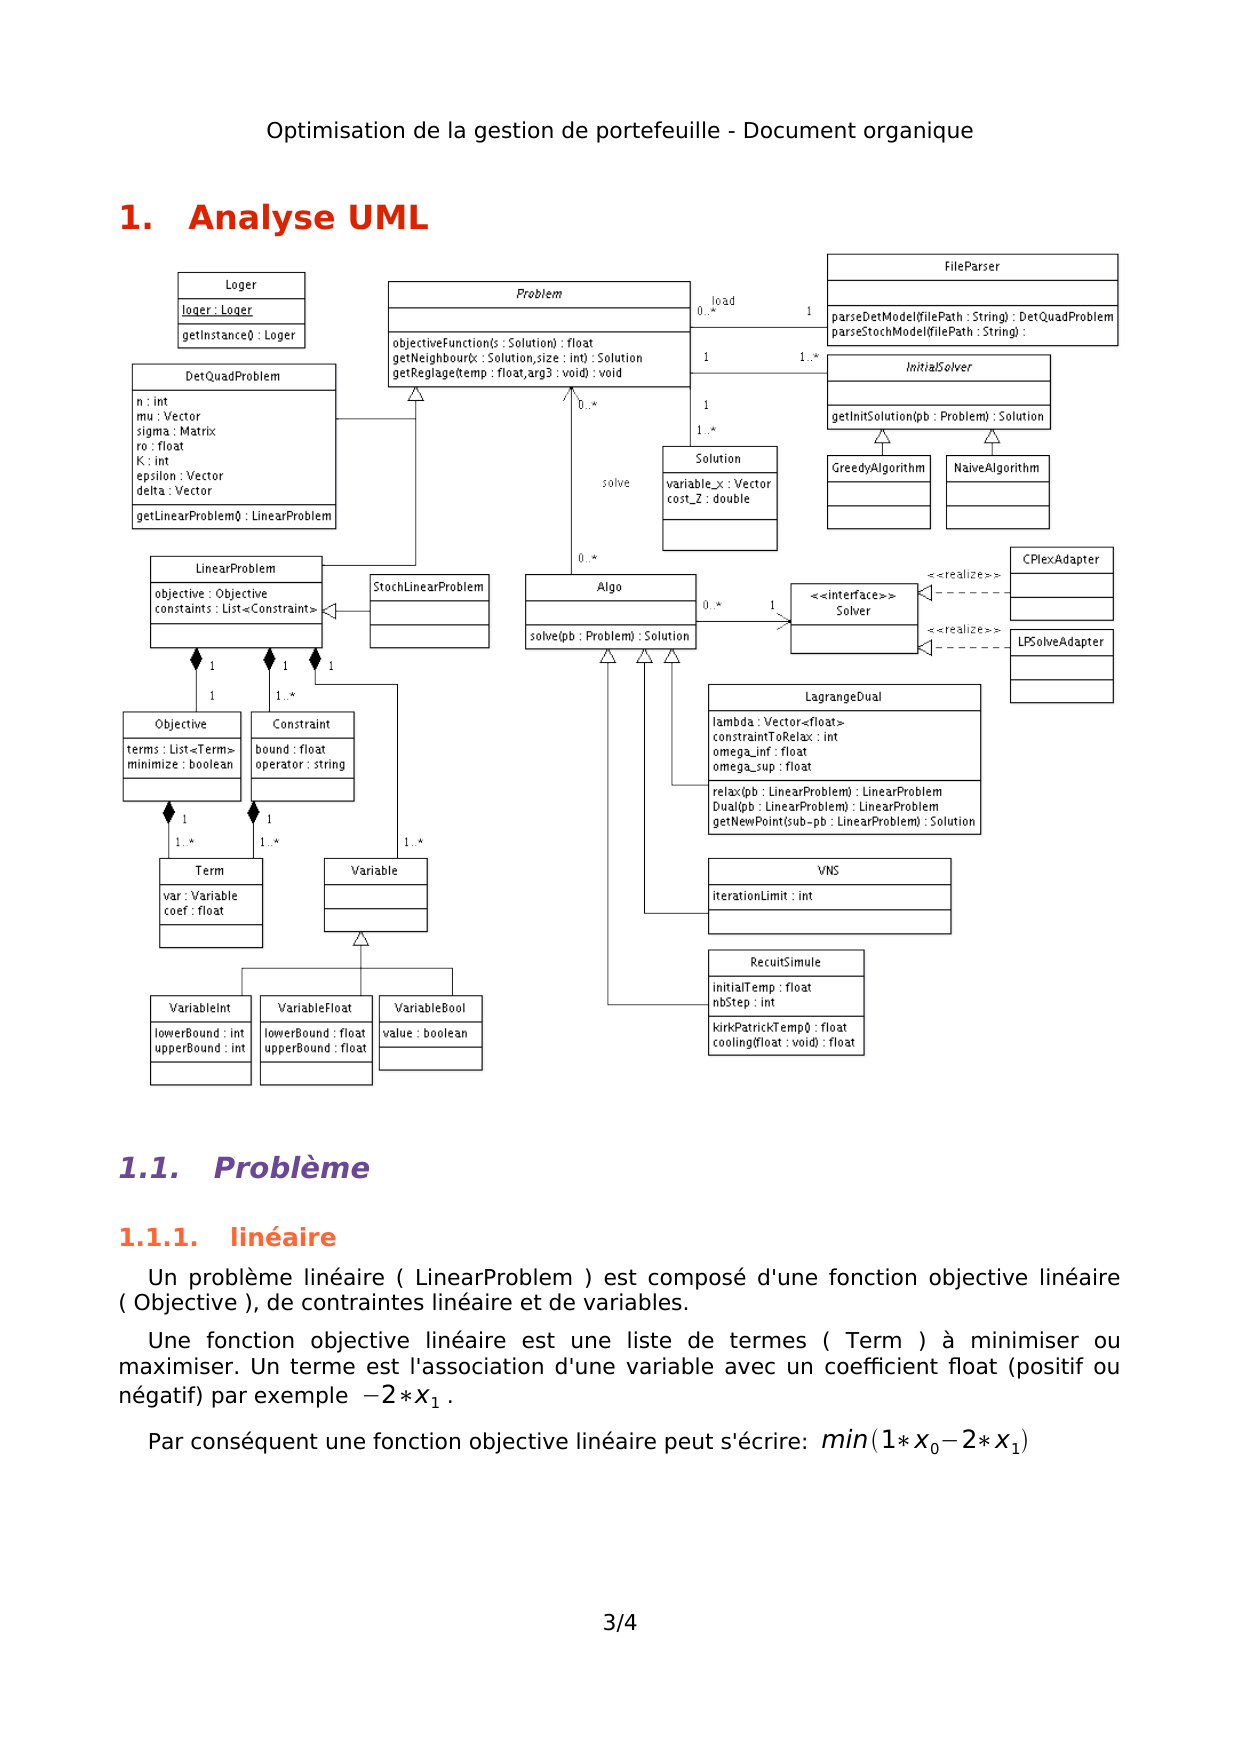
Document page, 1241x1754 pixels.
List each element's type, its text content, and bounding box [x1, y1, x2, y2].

text Un problème linéaire ( LinearProblem ) est composé d'une fonction objective linéaire ( Objective ), de contraintes linéaire et de variables. [118, 1265, 1122, 1316]
subtitle Analyse UML [118, 198, 1122, 237]
subtitle linéaire [118, 1223, 1122, 1252]
picture [118, 249, 1122, 1089]
text Une fonction objective linéaire est une liste de termes ( Term ) à minimiser ou maximiser. Un terme est l'association d'une variable avec un coefficient float (positif ou négatif) par exemple . [118, 1328, 1122, 1412]
subtitle Problème [118, 1152, 1122, 1186]
text Par conséquent une fonction objective linéaire peut s'écrire: [118, 1425, 1122, 1458]
